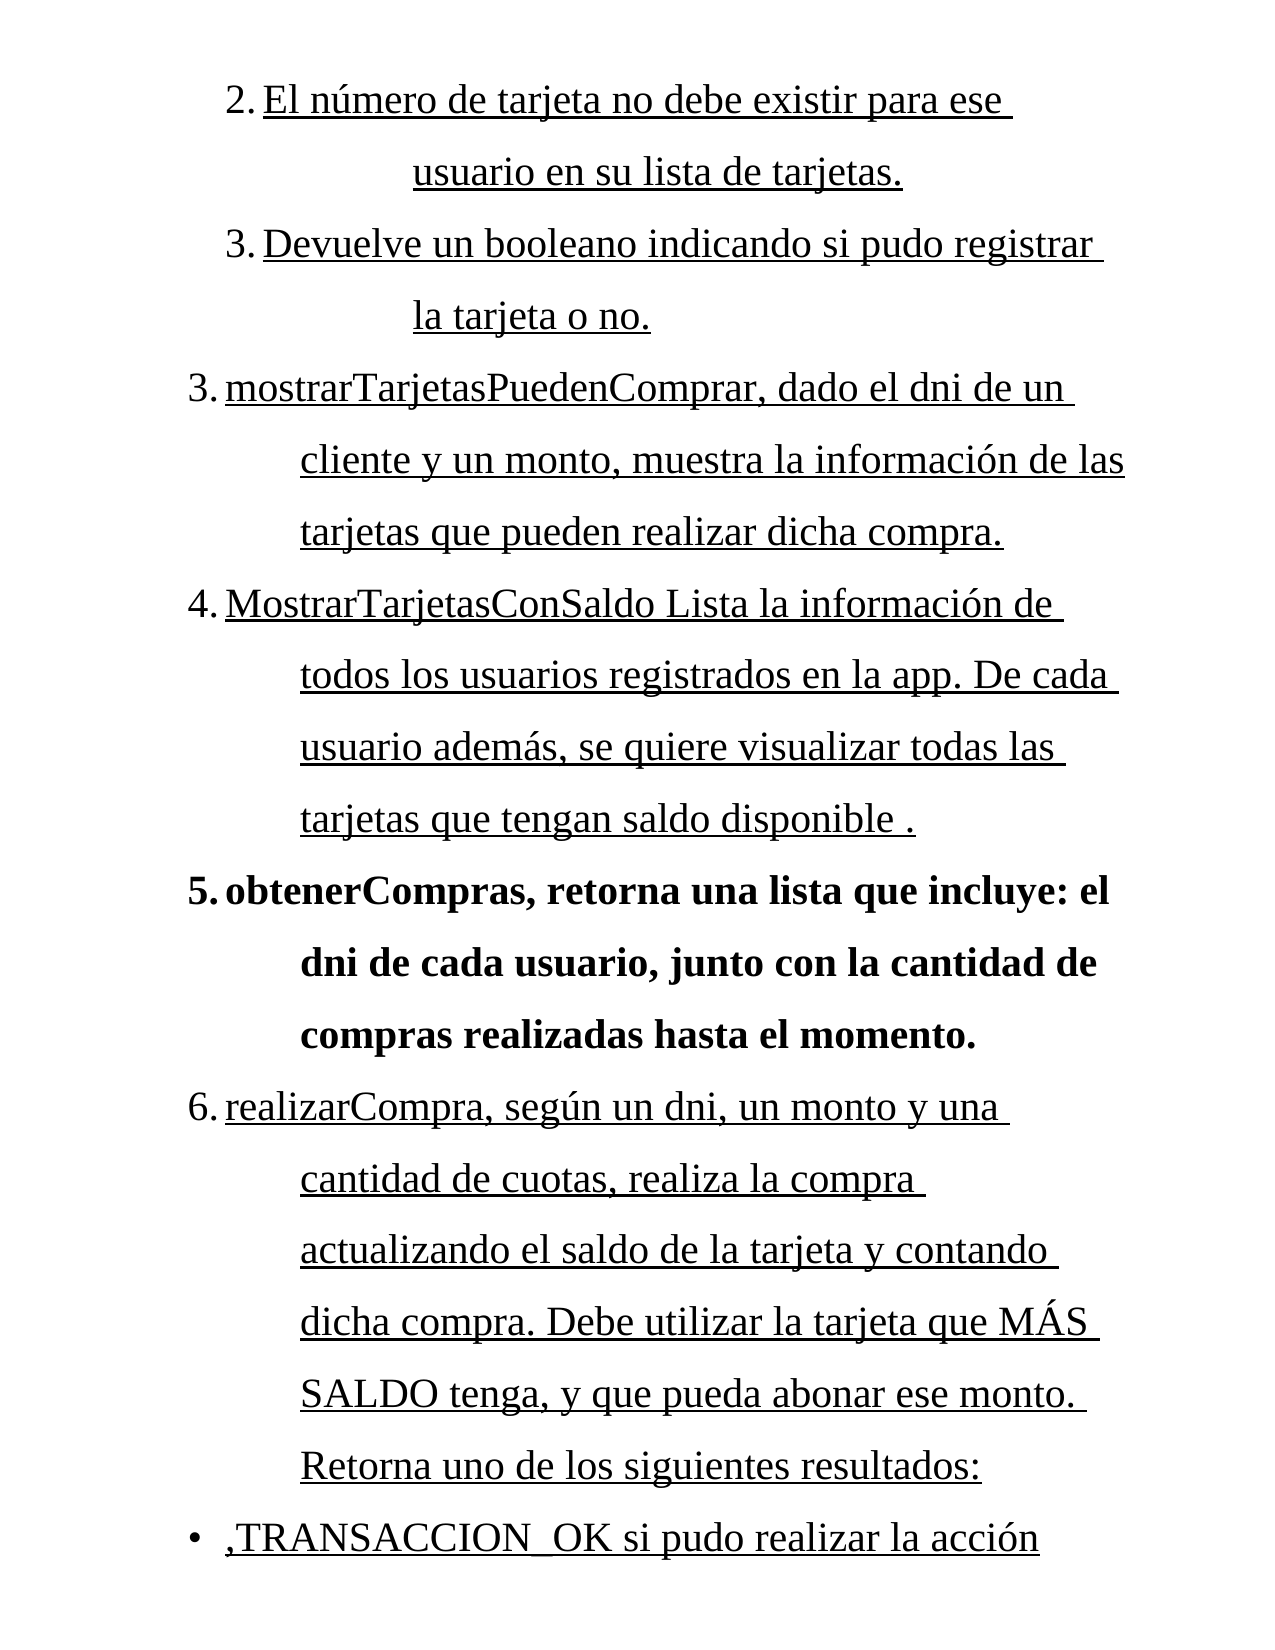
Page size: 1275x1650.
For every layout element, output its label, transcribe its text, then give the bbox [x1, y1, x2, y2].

list ,TRANSACCION_OK si pudo realizar la acción [187, 1512, 1125, 1560]
list MostrarTarjetasConSaldo Lista la información de todos los usuarios registrados en la app. De cada usuario además, se quiere visualizar todas las tarjetas que tengan saldo disponible . [187, 578, 1125, 842]
list obtenerCompras, retorna una lista que incluye: el dni de cada usuario, junto con la cantidad de compras realizadas hasta el momento. [187, 866, 1125, 1057]
list mostrarTarjetasPuedenComprar, dado el dni de un cliente y un monto, muestra la información de las tarjetas que pueden realizar dicha compra. [187, 362, 1125, 554]
list El número de tarjeta no debe existir para ese usuario en su lista de tarjetas. [225, 75, 1125, 195]
list realizarCompra, según un dni, un monto y una cantidad de cuotas, realiza la compra actualizando el saldo de la tarjeta y contando dicha compra. Debe utilizar la tarjeta que MÁS SALDO tenga, y que pueda abonar ese monto. Retorna uno de los siguientes resultados: [187, 1081, 1125, 1488]
list Devuelve un booleano indicando si pudo registrar la tarjeta o no. [225, 219, 1125, 338]
